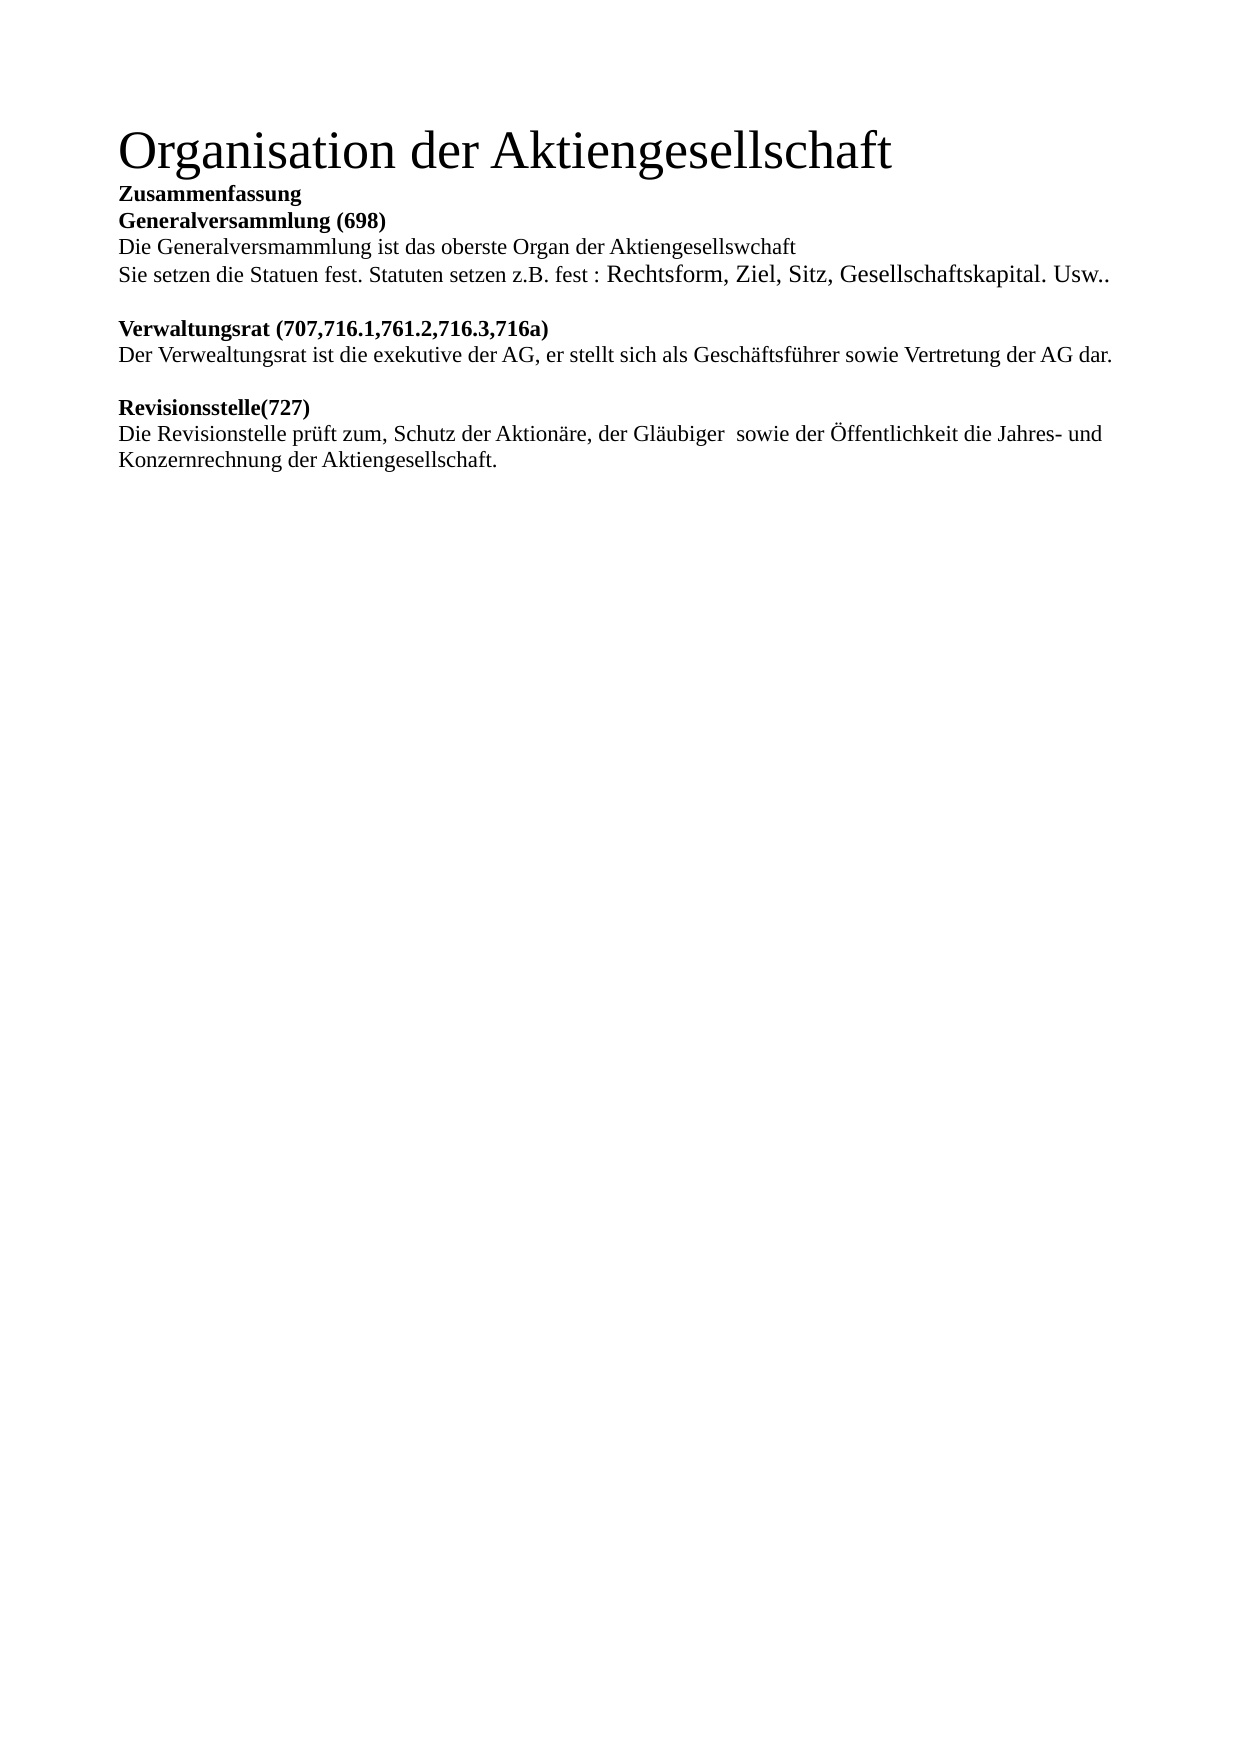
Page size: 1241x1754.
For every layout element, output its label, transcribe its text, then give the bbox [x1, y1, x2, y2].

text Revisionsstelle(727) [118, 394, 1122, 420]
text Generalversammlung (698) [118, 207, 1122, 233]
text Die Generalversmammlung ist das oberste Organ der Aktiengesellswchaft [118, 233, 1122, 259]
text Verwaltungsrat (707,716.1,761.2,716.3,716a) [118, 314, 1122, 341]
text Sie setzen die Statuen fest. Statuten setzen z.B. fest : Rechtsform, Ziel, Sitz, Gesellschaftskapital. Usw.. [118, 259, 1122, 288]
text Die Revisionstelle prüft zum, Schutz der Aktionäre, der Gläubiger sowie der Öffentlichkeit die Jahres- und Konzernrechnung der Aktiengesellschaft. [118, 420, 1122, 473]
text Zusammenfassung [118, 180, 1122, 207]
text Organisation der Aktiengesellschaft [118, 118, 1122, 180]
text Der Verwealtungsrat ist die exekutive der AG, er stellt sich als Geschäftsführer sowie Vertretung der AG dar. [118, 341, 1122, 367]
